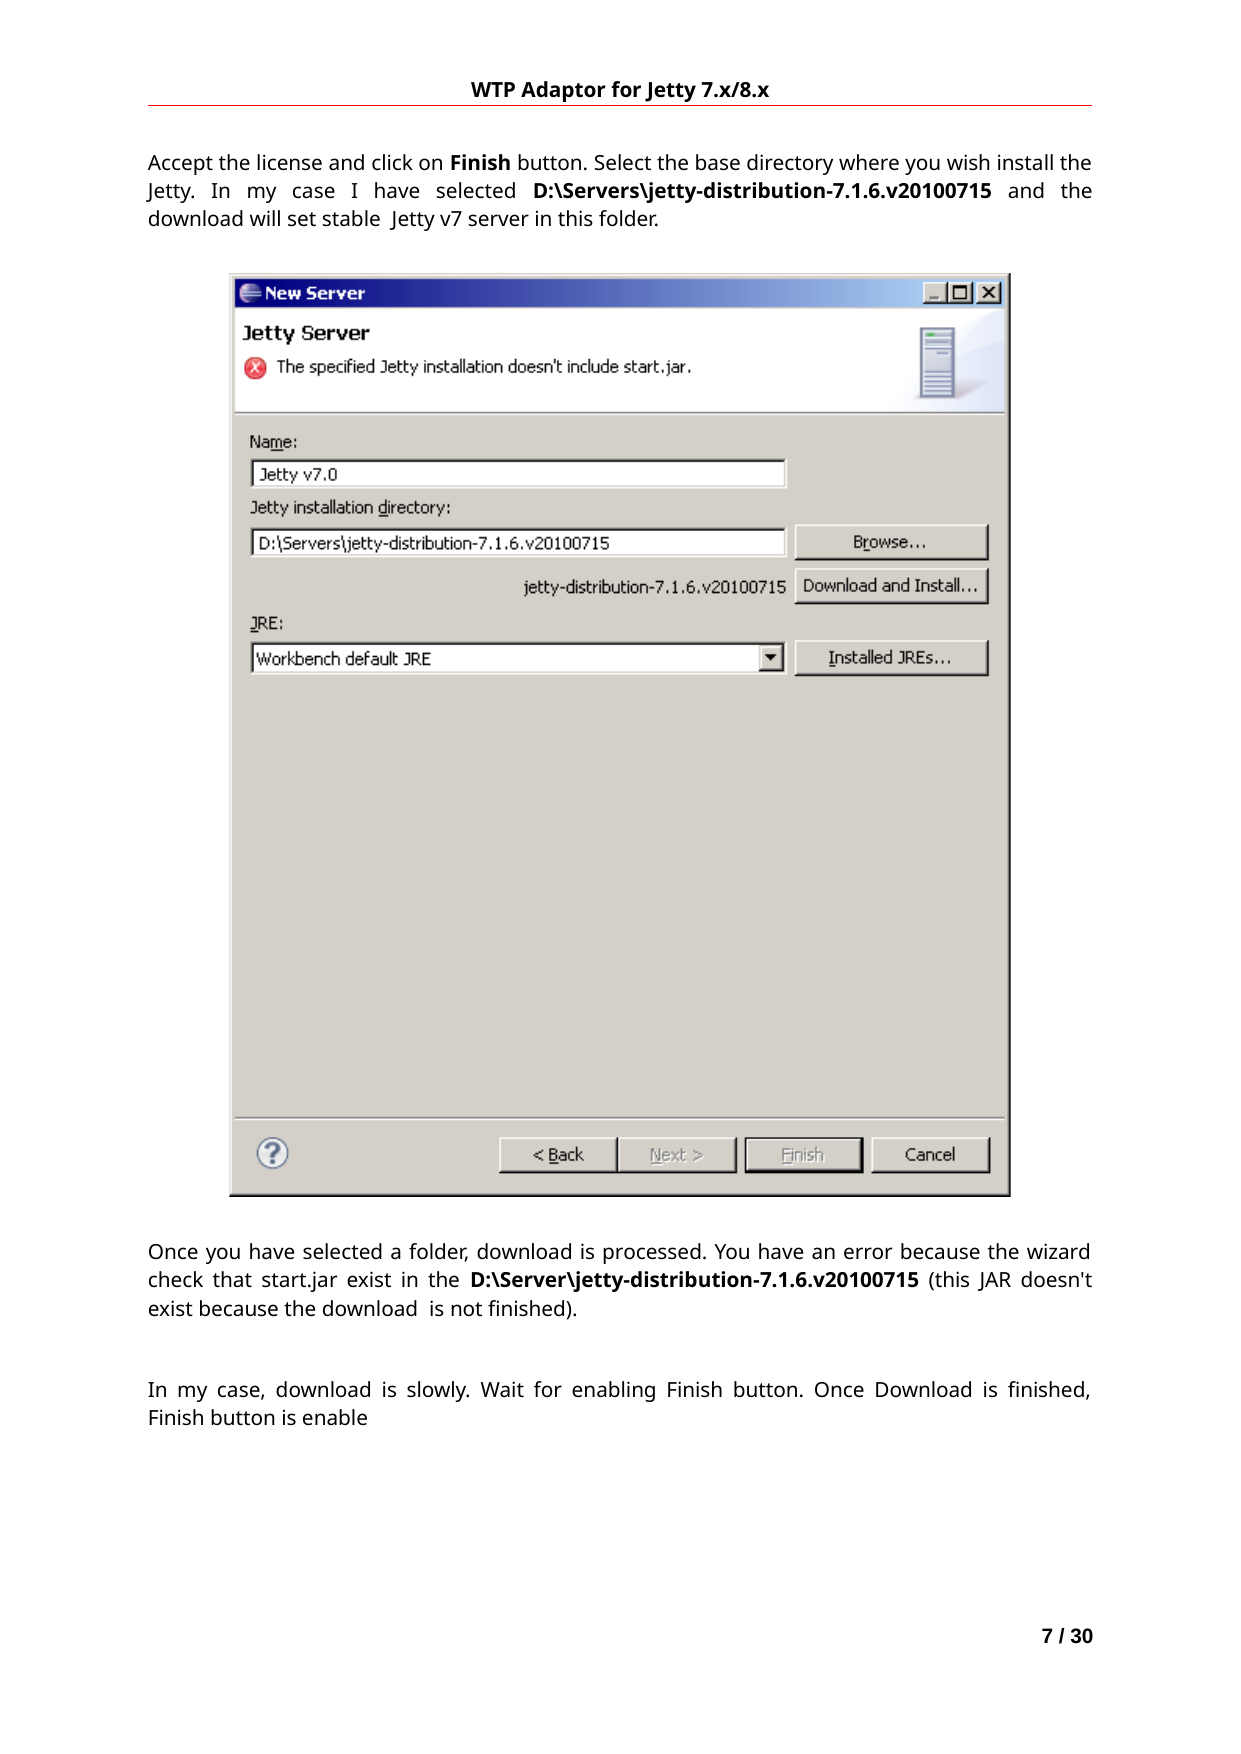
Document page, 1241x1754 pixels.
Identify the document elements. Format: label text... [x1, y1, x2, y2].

text Accept the license and click on Finish button. Select the base directory where you wish install the Jetty. In my case I have selected D:\Servers\jetty-distribution-7.1.6.v20100715 and the download will set stable Jetty v7 server in this folder. [148, 148, 1092, 232]
text In my case, download is slowly. Wait for enabling Finish button. Once Download is finished, Finish button is enable [148, 1375, 1092, 1432]
picture [229, 273, 1011, 1197]
text Once you have selected a folder, download is processed. You have an error because the wizard check that start.jar exist in the D:\Server\jetty-distribution-7.1.6.v20100715 (this JAR doesn't exist because the download is not finished). [148, 1237, 1092, 1322]
